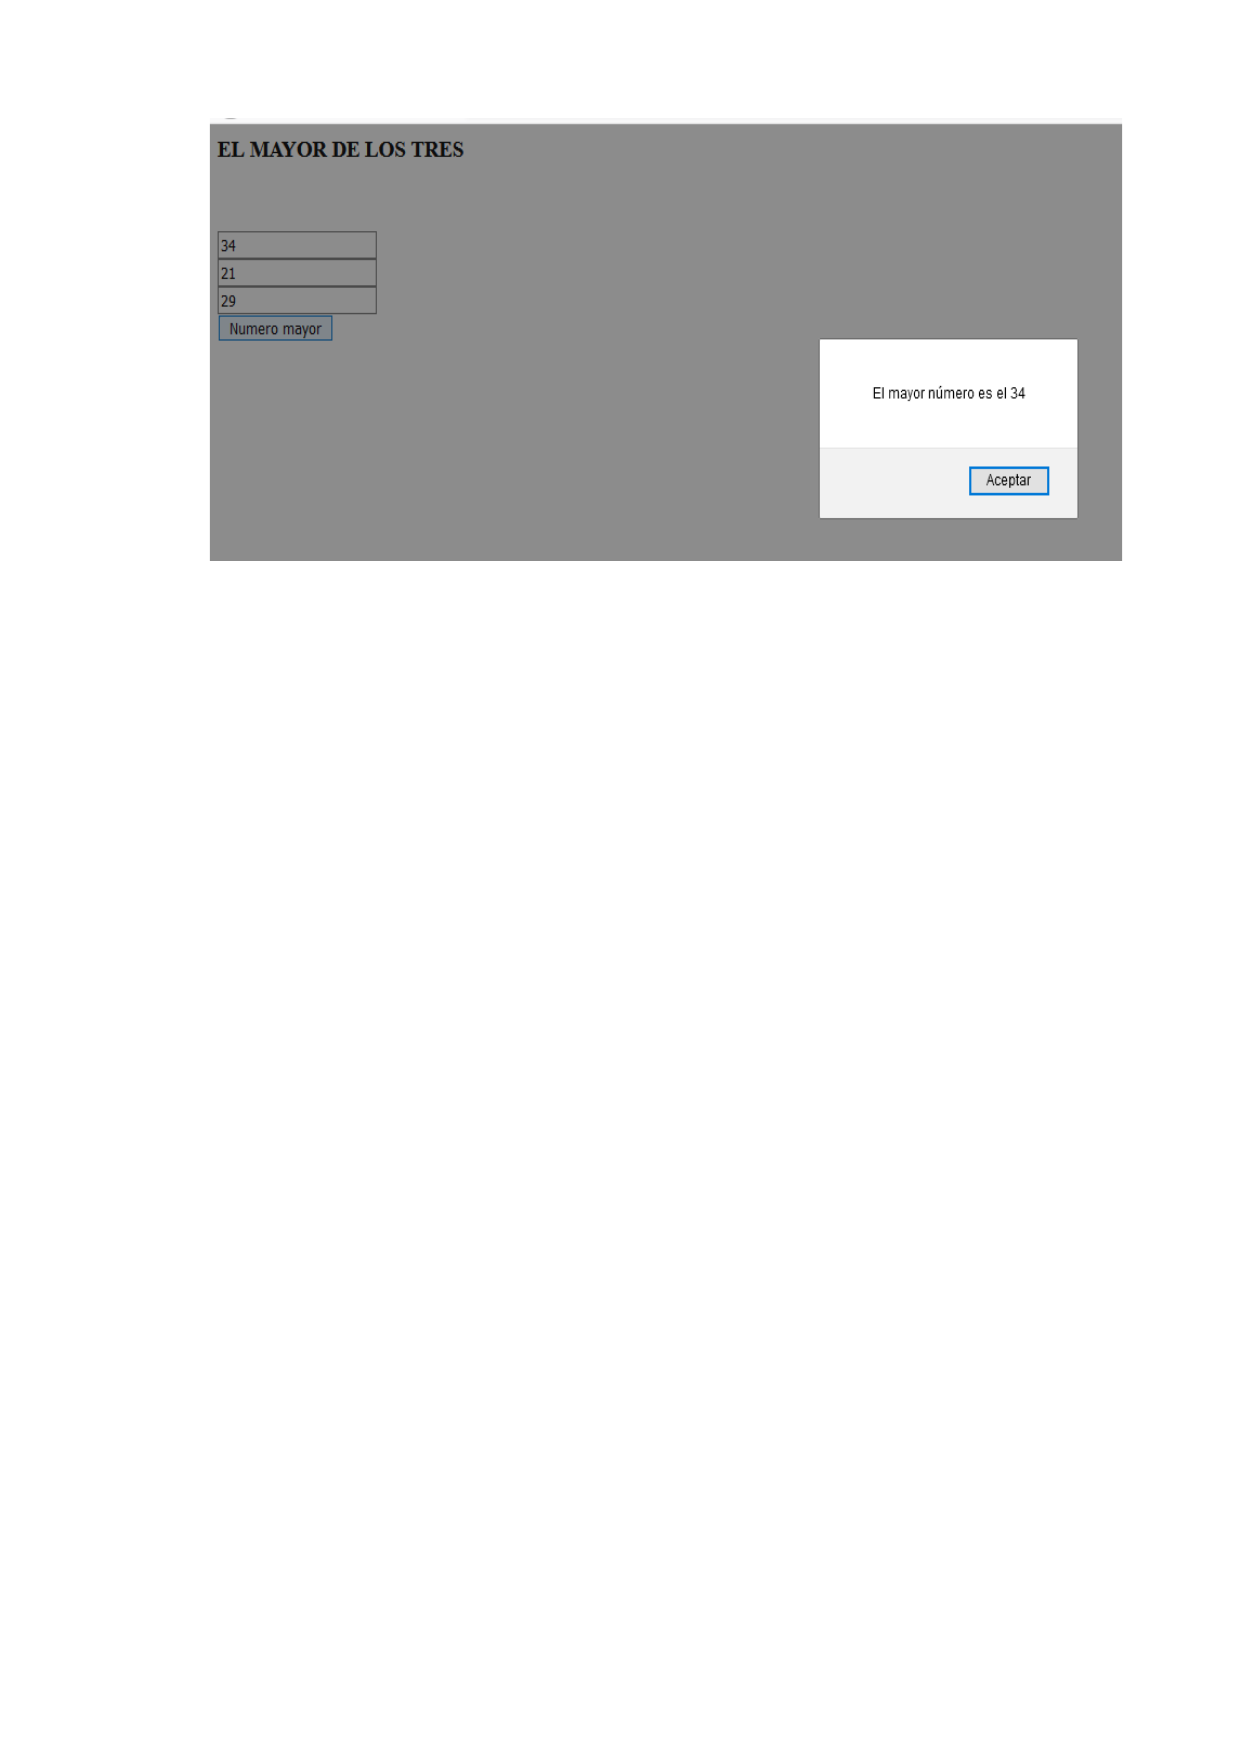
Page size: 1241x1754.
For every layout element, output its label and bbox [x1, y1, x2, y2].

picture [209, 118, 1123, 561]
